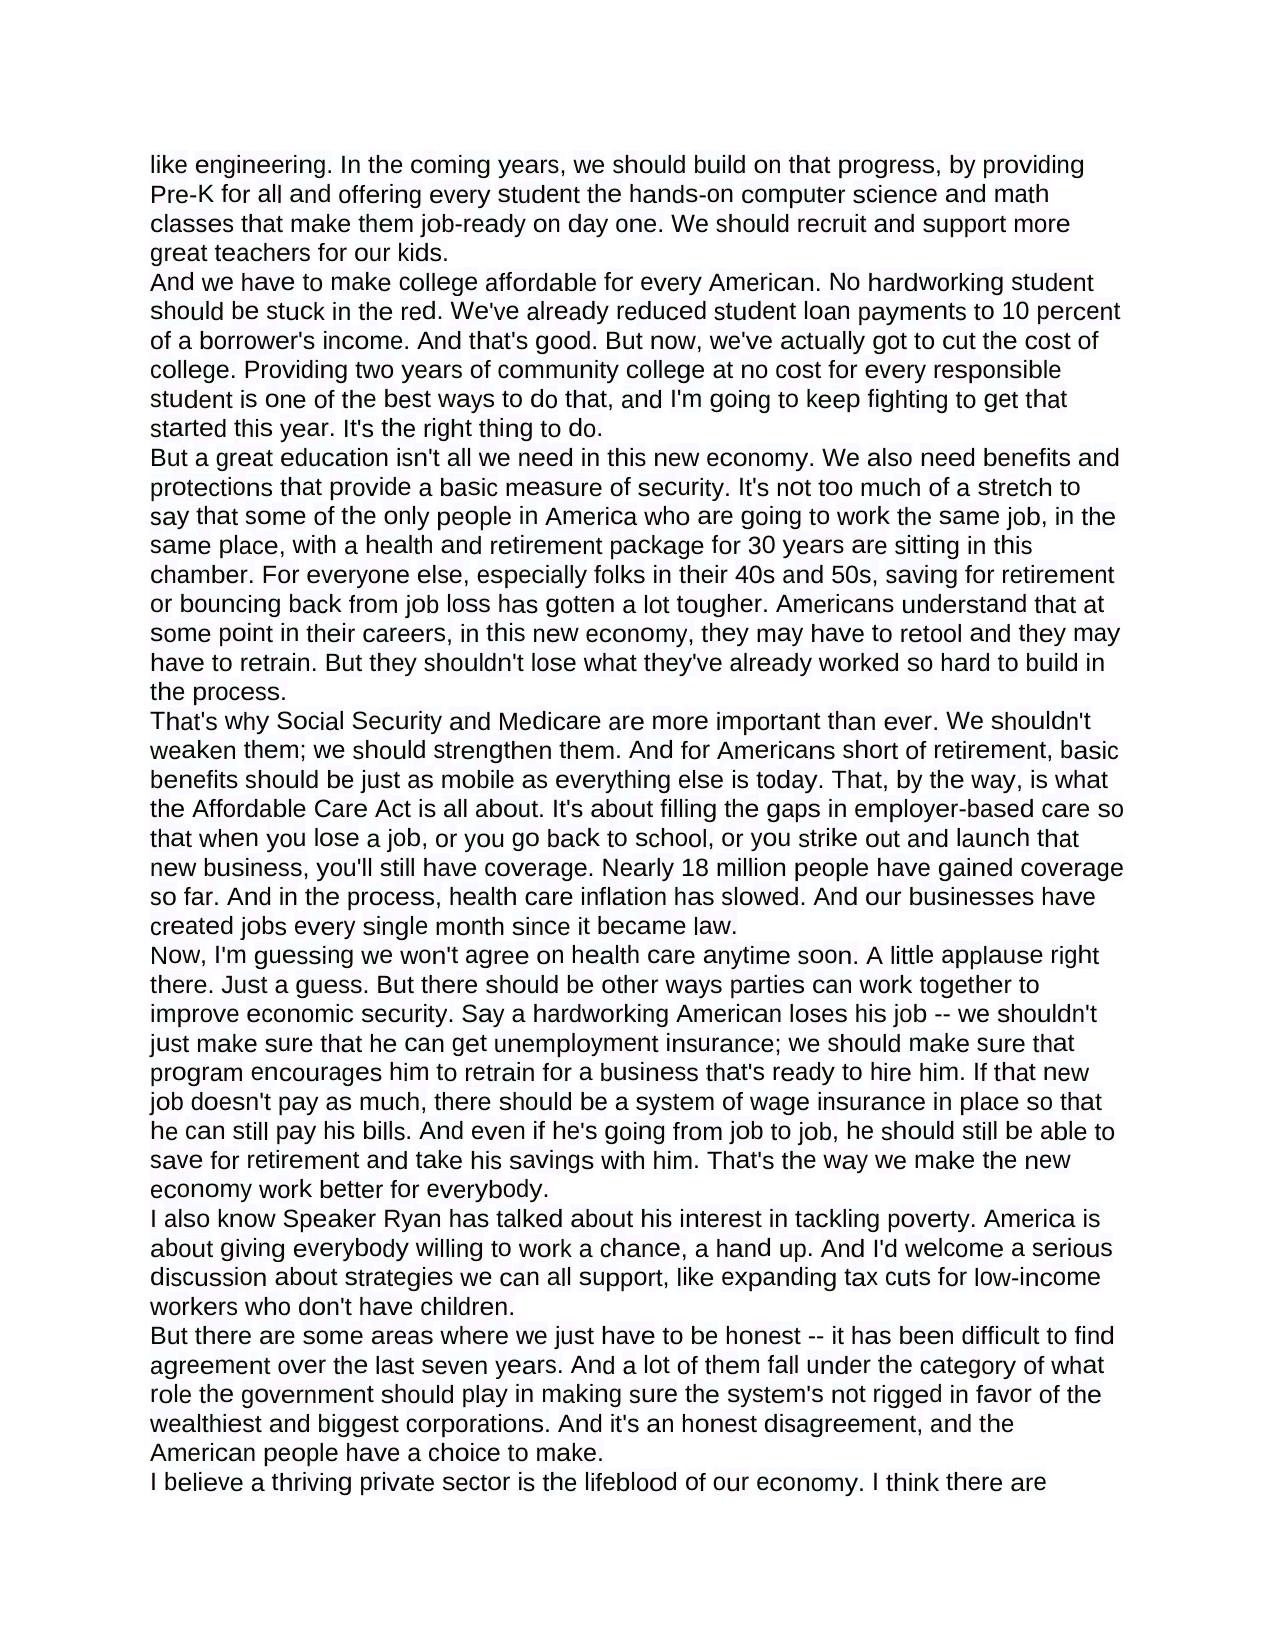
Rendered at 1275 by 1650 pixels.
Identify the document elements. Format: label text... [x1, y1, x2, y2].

text We agree that real opportunity requires every American to get the education and training they need to land a good-paying job. The bipartisan reform of No Child Left Behind was an important start, and together, we've increased early childhood education, lifted high school graduation rates to new highs, boosted graduates in fields like engineering. In the coming years, we should build on that progress, by providing Pre-K for all and offering every student the hands-on computer science and math classes that make them job-ready on day one. We should recruit and support more great teachers for our kids. [150, 150, 1125, 267]
text Now, I'm guessing we won't agree on health care anytime soon. A little applause right there. Just a guess. But there should be other ways parties can work together to improve economic security. Say a hardworking American loses his job -- we shouldn't just make sure that he can get unemployment insurance; we should make sure that program encourages him to retrain for a business that's ready to hire him. If that new job doesn't pay as much, there should be a system of wage insurance in place so that he can still pay his bills. And even if he's going from job to job, he should still be able to save for retirement and take his savings with him. That's the way we make the new economy work better for everybody. [150, 940, 1125, 1204]
text And we have to make college affordable for every American. No hardworking student should be stuck in the red. We've already reduced student loan payments to 10 percent of a borrower's income. And that's good. But now, we've actually got to cut the cost of college. Providing two years of community college at no cost for every responsible student is one of the best ways to do that, and I'm going to keep fighting to get that started this year. It's the right thing to do. [150, 267, 1125, 443]
text That's why Social Security and Medicare are more important than ever. We shouldn't weaken them; we should strengthen them. And for Americans short of retirement, basic benefits should be just as mobile as everything else is today. That, by the way, is what the Affordable Care Act is all about. It's about filling the gaps in employer-based care so that when you lose a job, or you go back to school, or you strike out and launch that new business, you'll still have coverage. Nearly 18 million people have gained coverage so far. And in the process, health care inflation has slowed. And our businesses have created jobs every single month since it became law. [150, 706, 1125, 940]
text But there are some areas where we just have to be honest -- it has been difficult to find agreement over the last seven years. And a lot of them fall under the category of what role the government should play in making sure the system's not rigged in favor of the wealthiest and biggest corporations. And it's an honest disagreement, and the American people have a choice to make. [602, 1321, 1125, 1467]
text But a great education isn't all we need in this new economy. We also need benefits and protections that provide a basic measure of security. It's not too much of a stretch to say that some of the only people in America who are going to work the same job, in the same place, with a health and retirement package for 30 years are sitting in this chamber. For everyone else, especially folks in their 40s and 50s, saving for retirement or bouncing back from job loss has gotten a lot tougher. Americans understand that at some point in their careers, in this new economy, they may have to retool and they may have to retrain. But they shouldn't lose what they've already worked so hard to build in the process. [287, 443, 1125, 706]
text But there are some areas where we just have to be honest -- it has been difficult to find agreement over the last seven years. And a lot of them fall under the category of what role the government should play in making sure the system's not rigged in favor of the wealthiest and biggest corporations. And it's an honest disagreement, and the American people have a choice to make. [234, 1321, 353, 1409]
text I also know Speaker Ryan has talked about his interest in tackling poverty. America is about giving everybody willing to work a chance, a hand up. And I'd welcome a serious discussion about strategies we can all support, like expanding tax cuts for low-income workers who don't have children. [492, 1204, 1125, 1321]
